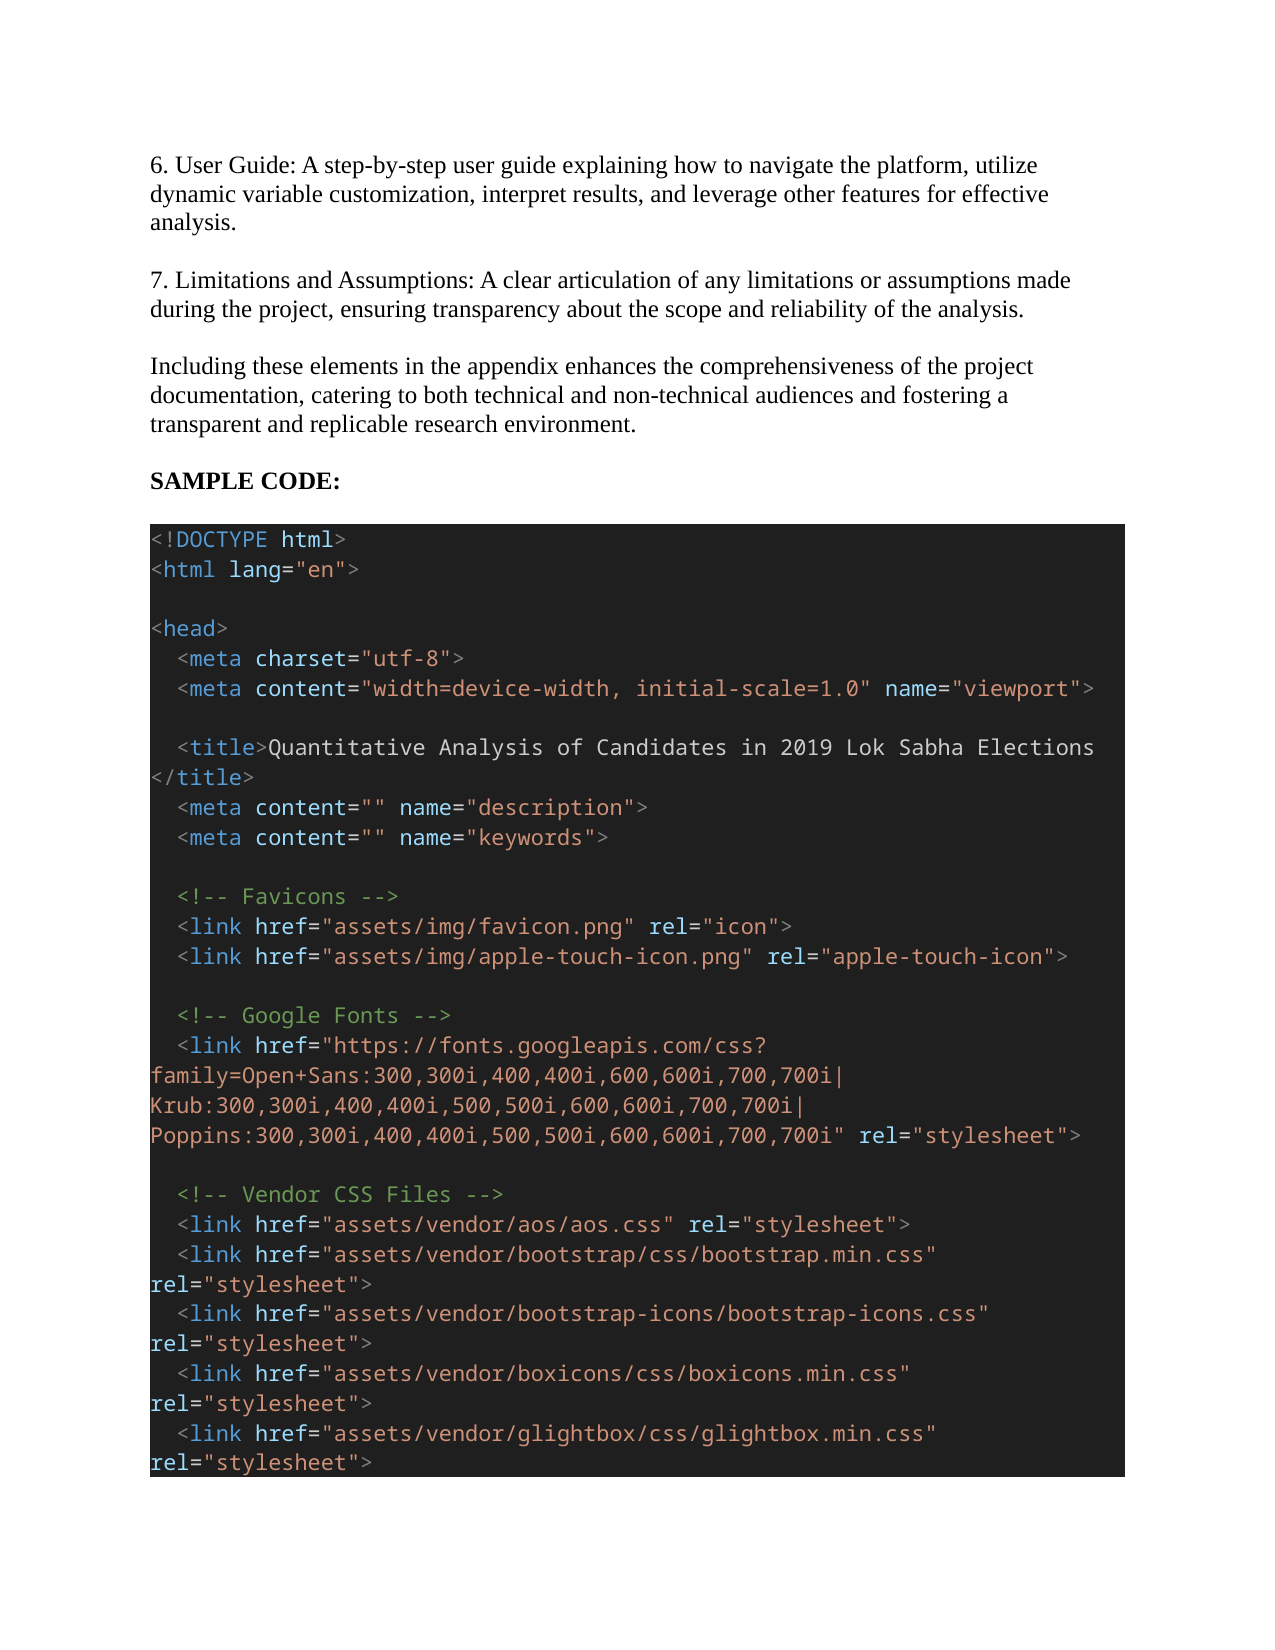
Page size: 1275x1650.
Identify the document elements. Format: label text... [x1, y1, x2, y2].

text SAMPLE CODE: [150, 466, 1125, 495]
text <!-- Google Fonts --> [150, 1000, 1125, 1030]
text <!-- Favicons --> [150, 881, 1125, 911]
text <!-- Vendor CSS Files --> [150, 1179, 1125, 1209]
text <link href="assets/vendor/bootstrap/css/bootstrap.min.css" rel="stylesheet"> [150, 1239, 1125, 1298]
text <head> [150, 613, 1125, 643]
text Including these elements in the appendix enhances the comprehensiveness of the project documentation, catering to both technical and non-technical audiences and fostering a transparent and replicable research environment. [150, 351, 1125, 437]
text <meta charset="utf-8"> [150, 643, 1125, 673]
text <link href="assets/vendor/aos/aos.css" rel="stylesheet"> [150, 1209, 1125, 1239]
text <link href="assets/img/favicon.png" rel="icon"> [150, 911, 1125, 941]
text <meta content="" name="keywords"> [150, 822, 1125, 851]
text <link href="assets/img/apple-touch-icon.png" rel="apple-touch-icon"> [150, 941, 1125, 971]
text <link href="assets/vendor/bootstrap-icons/bootstrap-icons.css" rel="stylesheet"> [150, 1298, 1125, 1358]
text <title>Quantitative Analysis of Candidates in 2019 Lok Sabha Elections </title> [150, 732, 1125, 792]
text <html lang="en"> [150, 553, 1125, 583]
text 7. Limitations and Assumptions: A clear articulation of any limitations or assumptions made during the project, ensuring transparency about the scope and reliability of the analysis. [150, 265, 1125, 322]
text <link href="assets/vendor/boxicons/css/boxicons.min.css" rel="stylesheet"> [150, 1358, 1125, 1417]
text <link href="assets/vendor/glightbox/css/glightbox.min.css" rel="stylesheet"> [150, 1417, 1125, 1477]
text 6. User Guide: A step-by-step user guide explaining how to navigate the platform, utilize dynamic variable customization, interpret results, and leverage other features for effective analysis. [150, 150, 1125, 236]
text <link href="https://fonts.googleapis.com/css?family=Open+Sans:300,300i,400,400i,600,600i,700,700i|Krub:300,300i,400,400i,500,500i,600,600i,700,700i|Poppins:300,300i,400,400i,500,500i,600,600i,700,700i" rel="stylesheet"> [150, 1030, 1125, 1149]
text <meta content="width=device-width, initial-scale=1.0" name="viewport"> [150, 673, 1125, 702]
text <meta content="" name="description"> [150, 792, 1125, 822]
text <!DOCTYPE html> [150, 524, 1125, 553]
